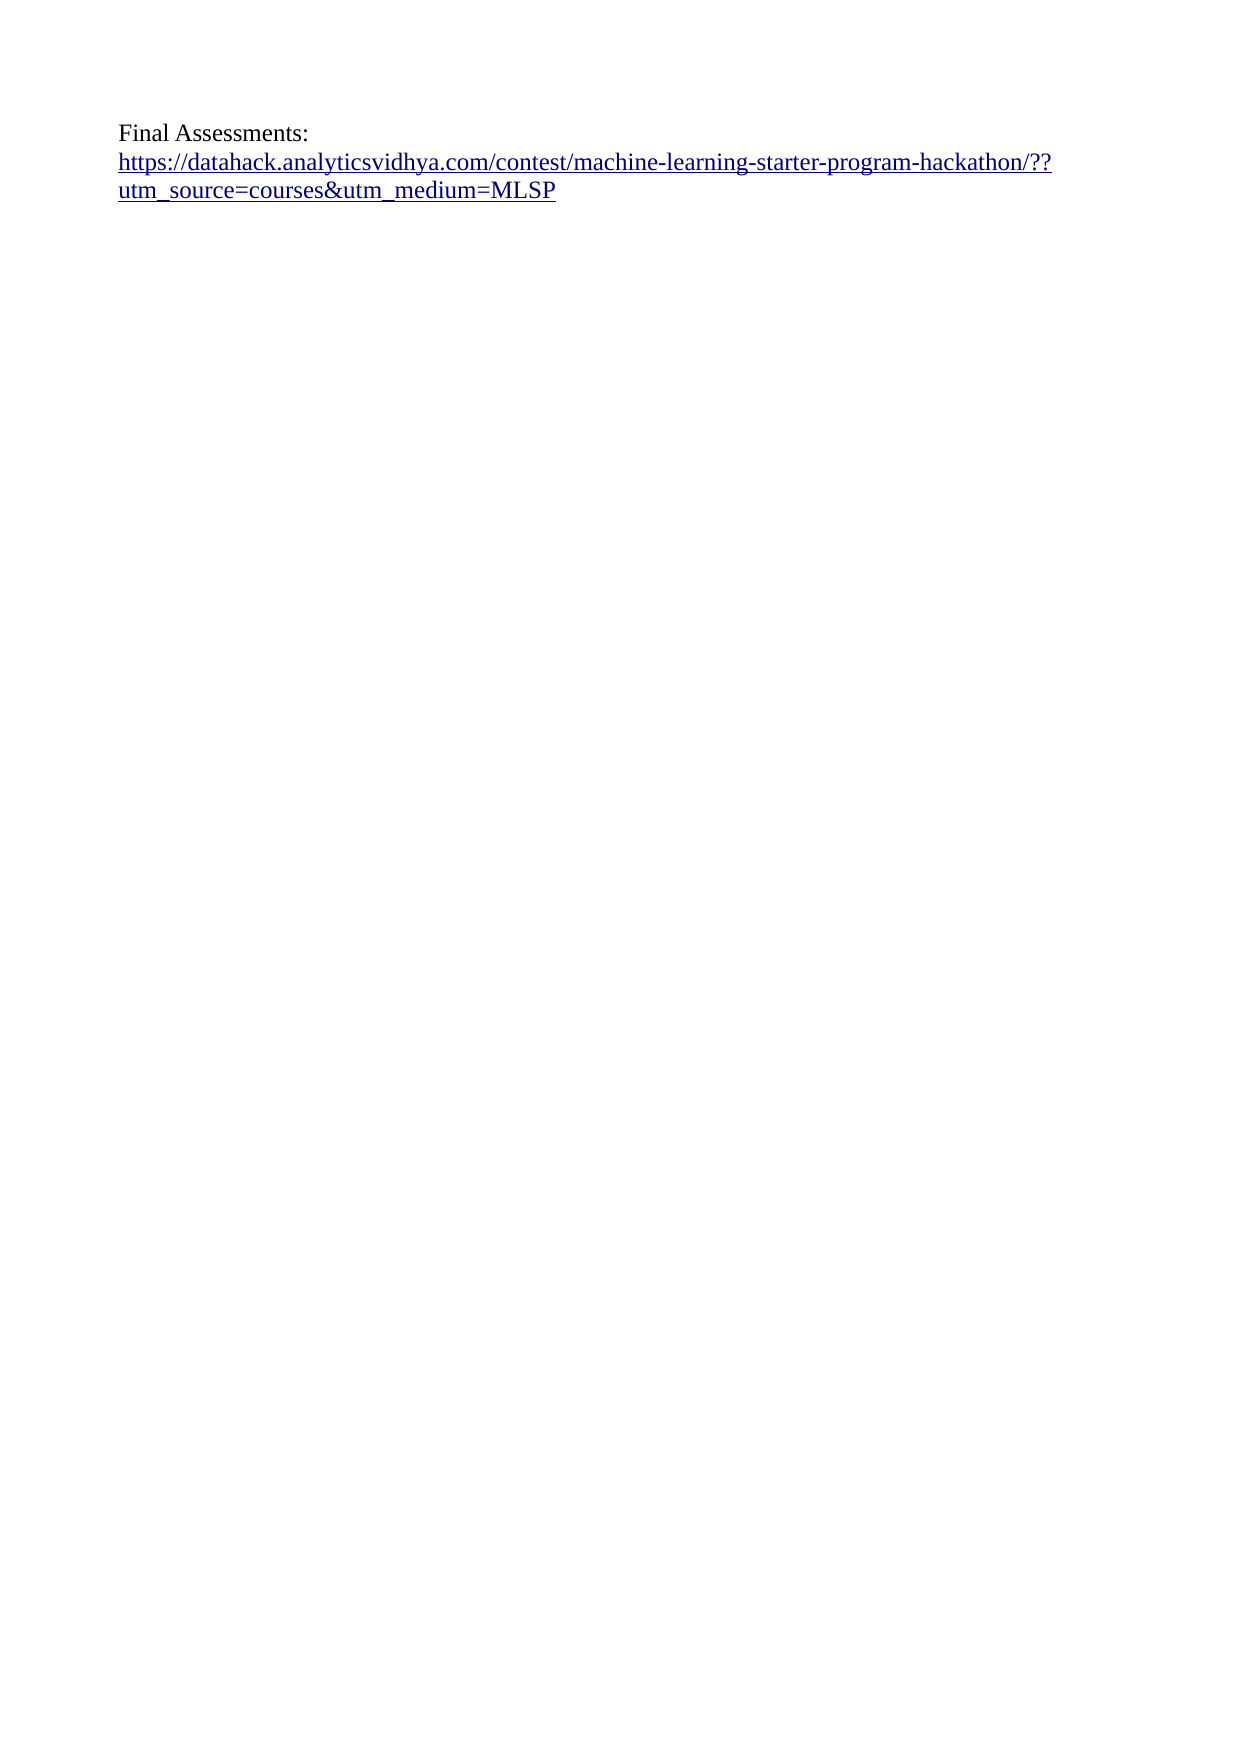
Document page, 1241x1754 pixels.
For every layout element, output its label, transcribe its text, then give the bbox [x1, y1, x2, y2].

text https://datahack.analyticsvidhya.com/contest/machine-learning-starter-program-hackathon/??utm_source=courses&utm_medium=MLSP [118, 147, 1122, 204]
text Final Assessments: [118, 118, 1122, 147]
